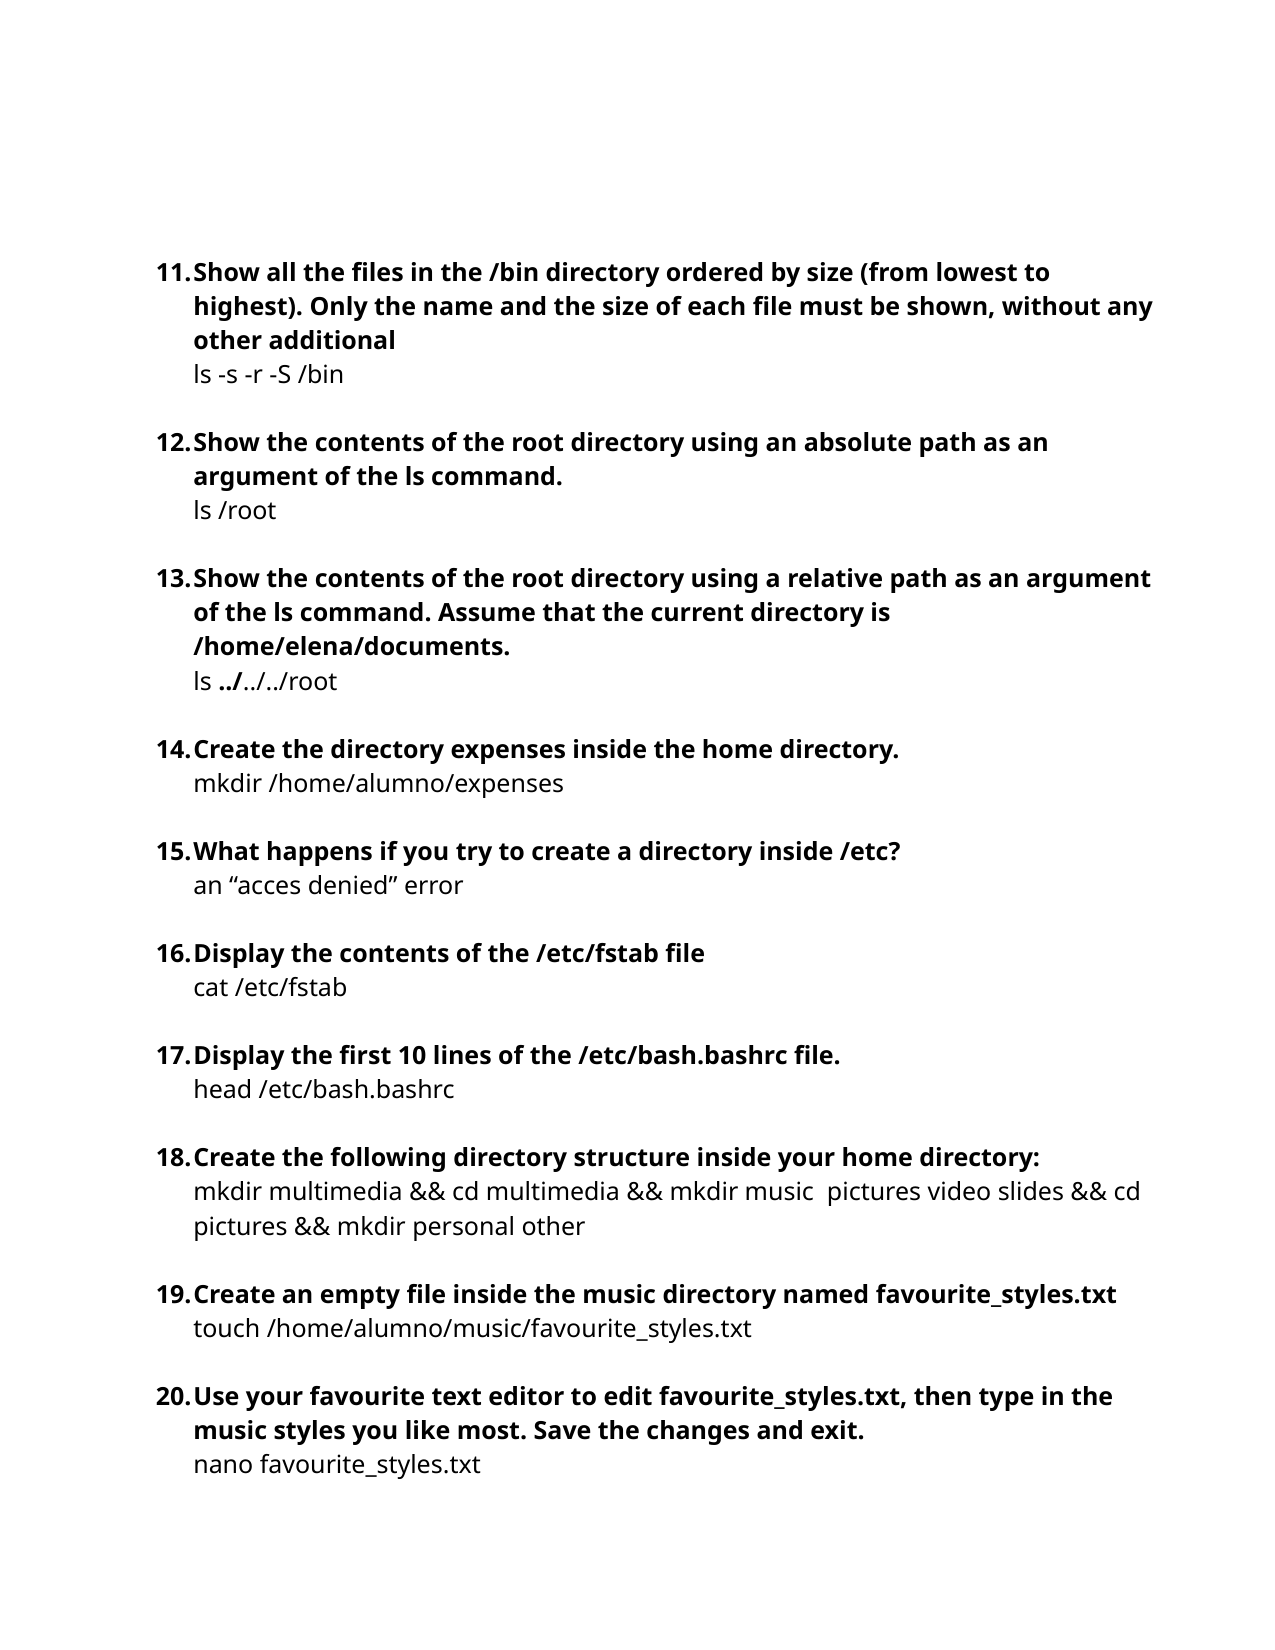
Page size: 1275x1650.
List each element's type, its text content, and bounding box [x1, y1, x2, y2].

list touch /home/alumno/music/favourite_styles.txt [156, 1310, 1157, 1344]
list mkdir /home/alumno/expenses [156, 765, 1157, 799]
list Create the directory expenses inside the home directory. [156, 731, 1157, 765]
list Display the contents of the /etc/fstab file [156, 936, 1157, 970]
list mkdir multimedia && cd multimedia && mkdir music pictures video slides && cd pictures && mkdir personal other [156, 1174, 1157, 1242]
list Use your favourite text editor to edit favourite_styles.txt, then type in the music styles you like most. Save the changes and exit. [156, 1378, 1157, 1447]
list ls -s -r -S /bin [156, 357, 1157, 391]
list What happens if you try to create a directory inside /etc? [156, 833, 1157, 867]
list Display the first 10 lines of the /etc/bash.bashrc file. [156, 1038, 1157, 1072]
list nano favourite_styles.txt [156, 1447, 1157, 1481]
list Create an empty file inside the music directory named favourite_styles.txt [156, 1276, 1157, 1310]
list ls ../../../root [156, 663, 1157, 697]
list Show all the files in the /bin directory ordered by size (from lowest to highest). Only the name and the size of each file must be shown, without any other additional [156, 254, 1157, 357]
list ls /root [156, 493, 1157, 527]
list Create the following directory structure inside your home directory: [156, 1140, 1157, 1174]
list head /etc/bash.bashrc [156, 1072, 1157, 1106]
list cat /etc/fstab [156, 970, 1157, 1004]
list Show the contents of the root directory using a relative path as an argument of the ls command. Assume that the current directory is /home/elena/documents. [156, 561, 1157, 663]
list Show the contents of the root directory using an absolute path as an argument of the ls command. [156, 425, 1157, 493]
list an “acces denied” error [156, 867, 1157, 902]
